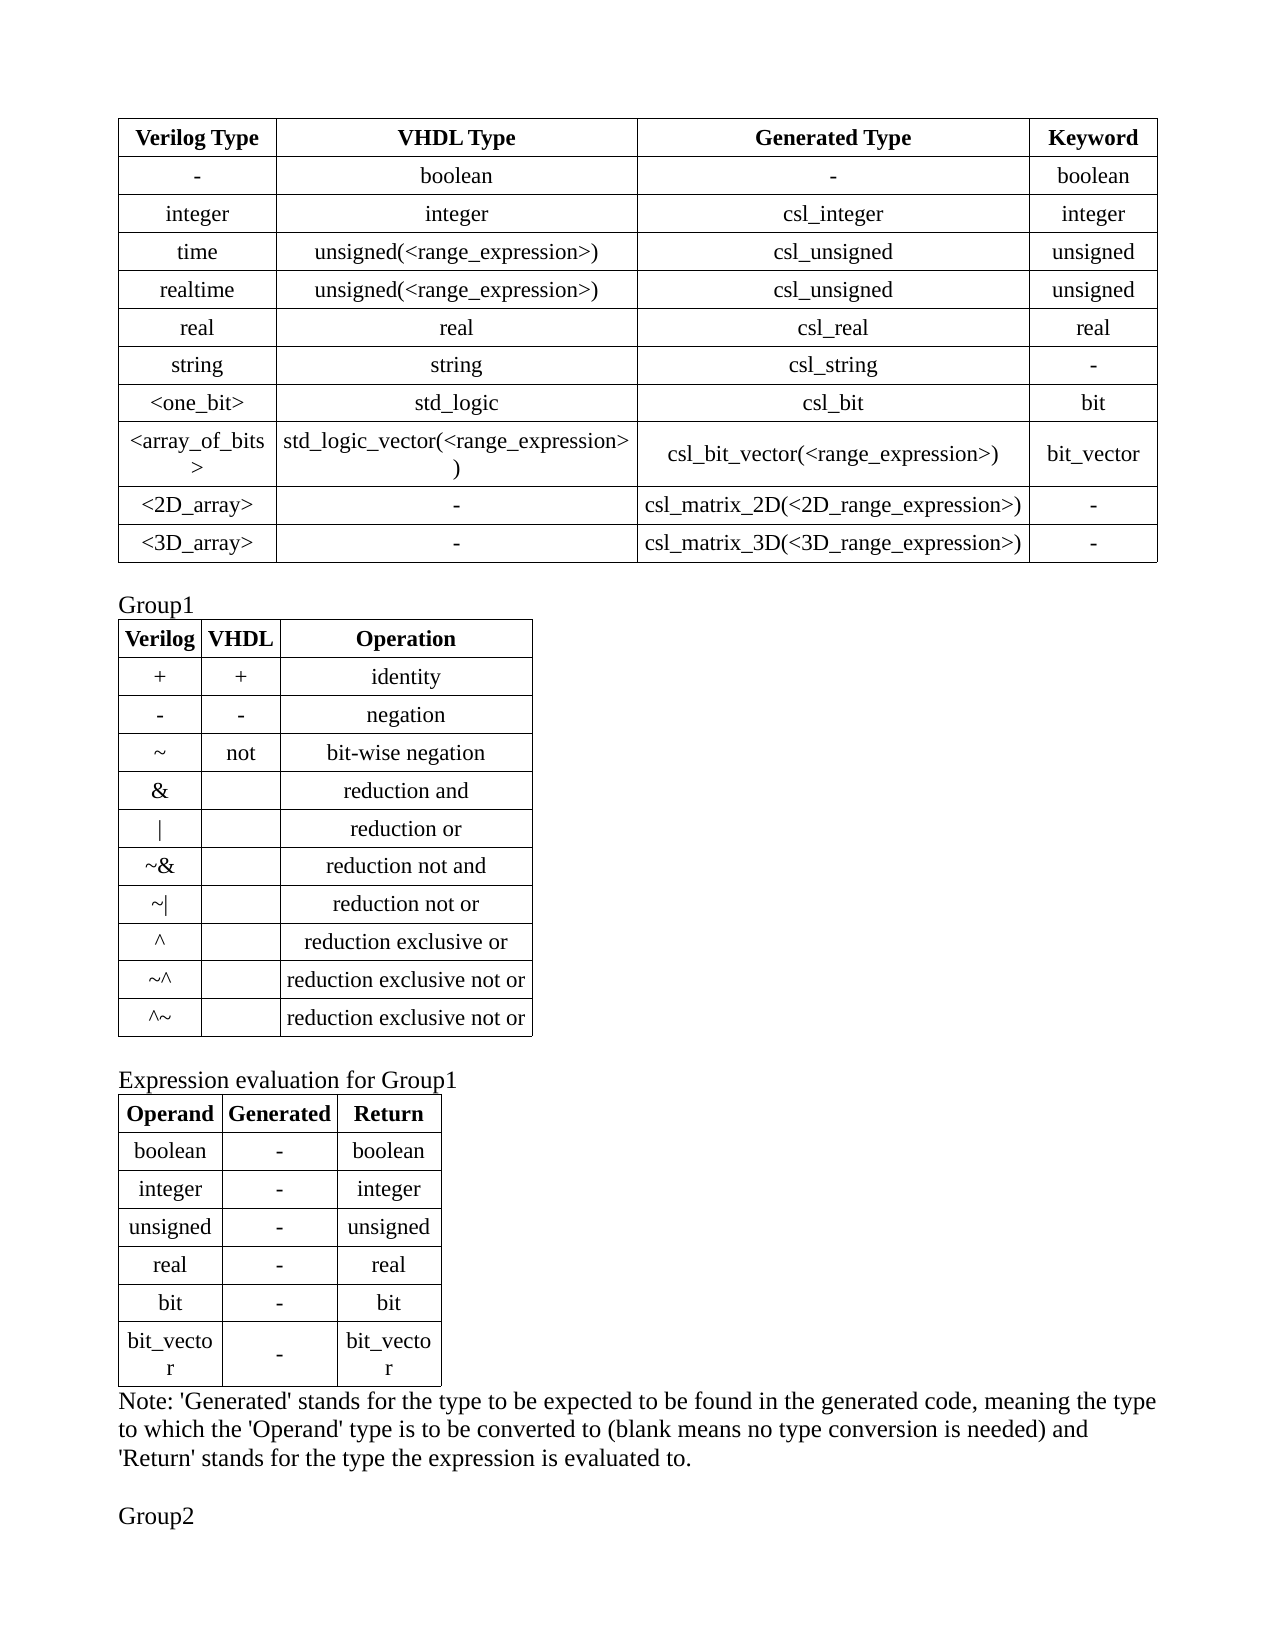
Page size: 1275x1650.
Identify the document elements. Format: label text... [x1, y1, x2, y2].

table_cell unsigned [119, 1209, 222, 1246]
table_header Verilog [119, 620, 201, 657]
table_cell integer [119, 1171, 222, 1208]
table_cell bit [1030, 385, 1157, 421]
table_cell - [638, 157, 1029, 194]
table_cell reduction or [281, 810, 532, 847]
table_cell boolean [277, 157, 637, 194]
table_header VHDL Type [277, 119, 637, 156]
table_cell time [119, 233, 276, 270]
table_cell identity [281, 658, 532, 695]
table_cell - [223, 1247, 337, 1283]
table_cell real [119, 309, 276, 346]
table_header Generated [223, 1095, 337, 1132]
table_cell [202, 999, 280, 1036]
table_cell bit [338, 1285, 441, 1321]
table_cell + [202, 658, 280, 695]
table_cell | [119, 810, 201, 847]
table_cell ~| [119, 886, 201, 922]
table_cell [202, 772, 280, 809]
table_cell - [119, 696, 201, 733]
table_cell integer [277, 195, 637, 232]
table_cell [202, 924, 280, 960]
table_cell [202, 848, 280, 884]
table_cell csl_bit [638, 385, 1029, 421]
table_cell boolean [1030, 157, 1157, 194]
table_cell [202, 961, 280, 998]
table_cell bit_vector [338, 1322, 441, 1386]
table_cell ~ [119, 734, 201, 771]
table_header Operand [119, 1095, 222, 1132]
table_cell string [277, 347, 637, 383]
table_cell bit-wise negation [281, 734, 532, 771]
table_cell - [1030, 487, 1157, 524]
table_cell - [223, 1209, 337, 1246]
table_cell [202, 886, 280, 922]
table_cell - [1030, 525, 1157, 562]
table_cell integer [119, 195, 276, 232]
table_cell <array_of_bits> [119, 422, 276, 486]
table_cell boolean [119, 1133, 222, 1170]
table_cell bit [119, 1285, 222, 1321]
table_cell unsigned [1030, 271, 1157, 308]
table_cell unsigned(<range_expression>) [277, 233, 637, 270]
table_cell - [223, 1133, 337, 1170]
table_cell reduction exclusive not or [281, 961, 532, 998]
table_cell std_logic_vector(<range_expression>) [277, 422, 637, 486]
table_header Generated Type [638, 119, 1029, 156]
table_cell ^~ [119, 999, 201, 1036]
table_header Keyword [1030, 119, 1157, 156]
table_cell real [277, 309, 637, 346]
table_cell unsigned(<range_expression>) [277, 271, 637, 308]
table_cell ^ [119, 924, 201, 960]
table_cell - [1030, 347, 1157, 383]
text Note: 'Generated' stands for the type to be expected to be found in the generated code, meaning the type to which the 'Operand' type is to be converted to (blank means no type conversion is needed) and 'Return' stands for the type the expression is evaluated to. [118, 1386, 1157, 1472]
text Group2 [118, 1501, 1157, 1529]
table_cell reduction not and [281, 848, 532, 884]
table_cell <3D_array> [119, 525, 276, 562]
table_cell - [223, 1322, 337, 1386]
table_cell unsigned [338, 1209, 441, 1246]
text Expression evaluation for Group1 [118, 1065, 1157, 1094]
table_header Return [338, 1095, 441, 1132]
table_cell real [338, 1247, 441, 1283]
table_header Verilog Type [119, 119, 276, 156]
table_cell - [119, 157, 276, 194]
table_cell realtime [119, 271, 276, 308]
table_cell not [202, 734, 280, 771]
table_cell unsigned [1030, 233, 1157, 270]
table_cell integer [1030, 195, 1157, 232]
table_cell - [202, 696, 280, 733]
table_cell reduction exclusive or [281, 924, 532, 960]
table_cell string [119, 347, 276, 383]
table_cell - [223, 1285, 337, 1321]
table_cell csl_unsigned [638, 233, 1029, 270]
table_cell <2D_array> [119, 487, 276, 524]
table_cell real [1030, 309, 1157, 346]
table_cell reduction and [281, 772, 532, 809]
table_header VHDL [202, 620, 280, 657]
table_cell csl_matrix_2D(<2D_range_expression>) [638, 487, 1029, 524]
table_cell - [277, 487, 637, 524]
table_cell csl_string [638, 347, 1029, 383]
table_cell reduction exclusive not or [281, 999, 532, 1036]
text Group1 [118, 590, 1157, 619]
table_cell [202, 810, 280, 847]
table_cell ~^ [119, 961, 201, 998]
table_cell + [119, 658, 201, 695]
table_cell real [119, 1247, 222, 1283]
table_cell negation [281, 696, 532, 733]
table_cell <one_bit> [119, 385, 276, 421]
table_cell & [119, 772, 201, 809]
table_cell - [277, 525, 637, 562]
table_cell bit_vector [119, 1322, 222, 1386]
table_cell csl_unsigned [638, 271, 1029, 308]
table_cell csl_integer [638, 195, 1029, 232]
table_cell - [223, 1171, 337, 1208]
table_cell integer [338, 1171, 441, 1208]
table_cell bit_vector [1030, 422, 1157, 486]
table_cell csl_real [638, 309, 1029, 346]
table_cell csl_matrix_3D(<3D_range_expression>) [638, 525, 1029, 562]
table_header Operation [281, 620, 532, 657]
table_cell ~& [119, 848, 201, 884]
table_cell csl_bit_vector(<range_expression>) [638, 422, 1029, 486]
table_cell boolean [338, 1133, 441, 1170]
table_cell std_logic [277, 385, 637, 421]
table_cell reduction not or [281, 886, 532, 922]
